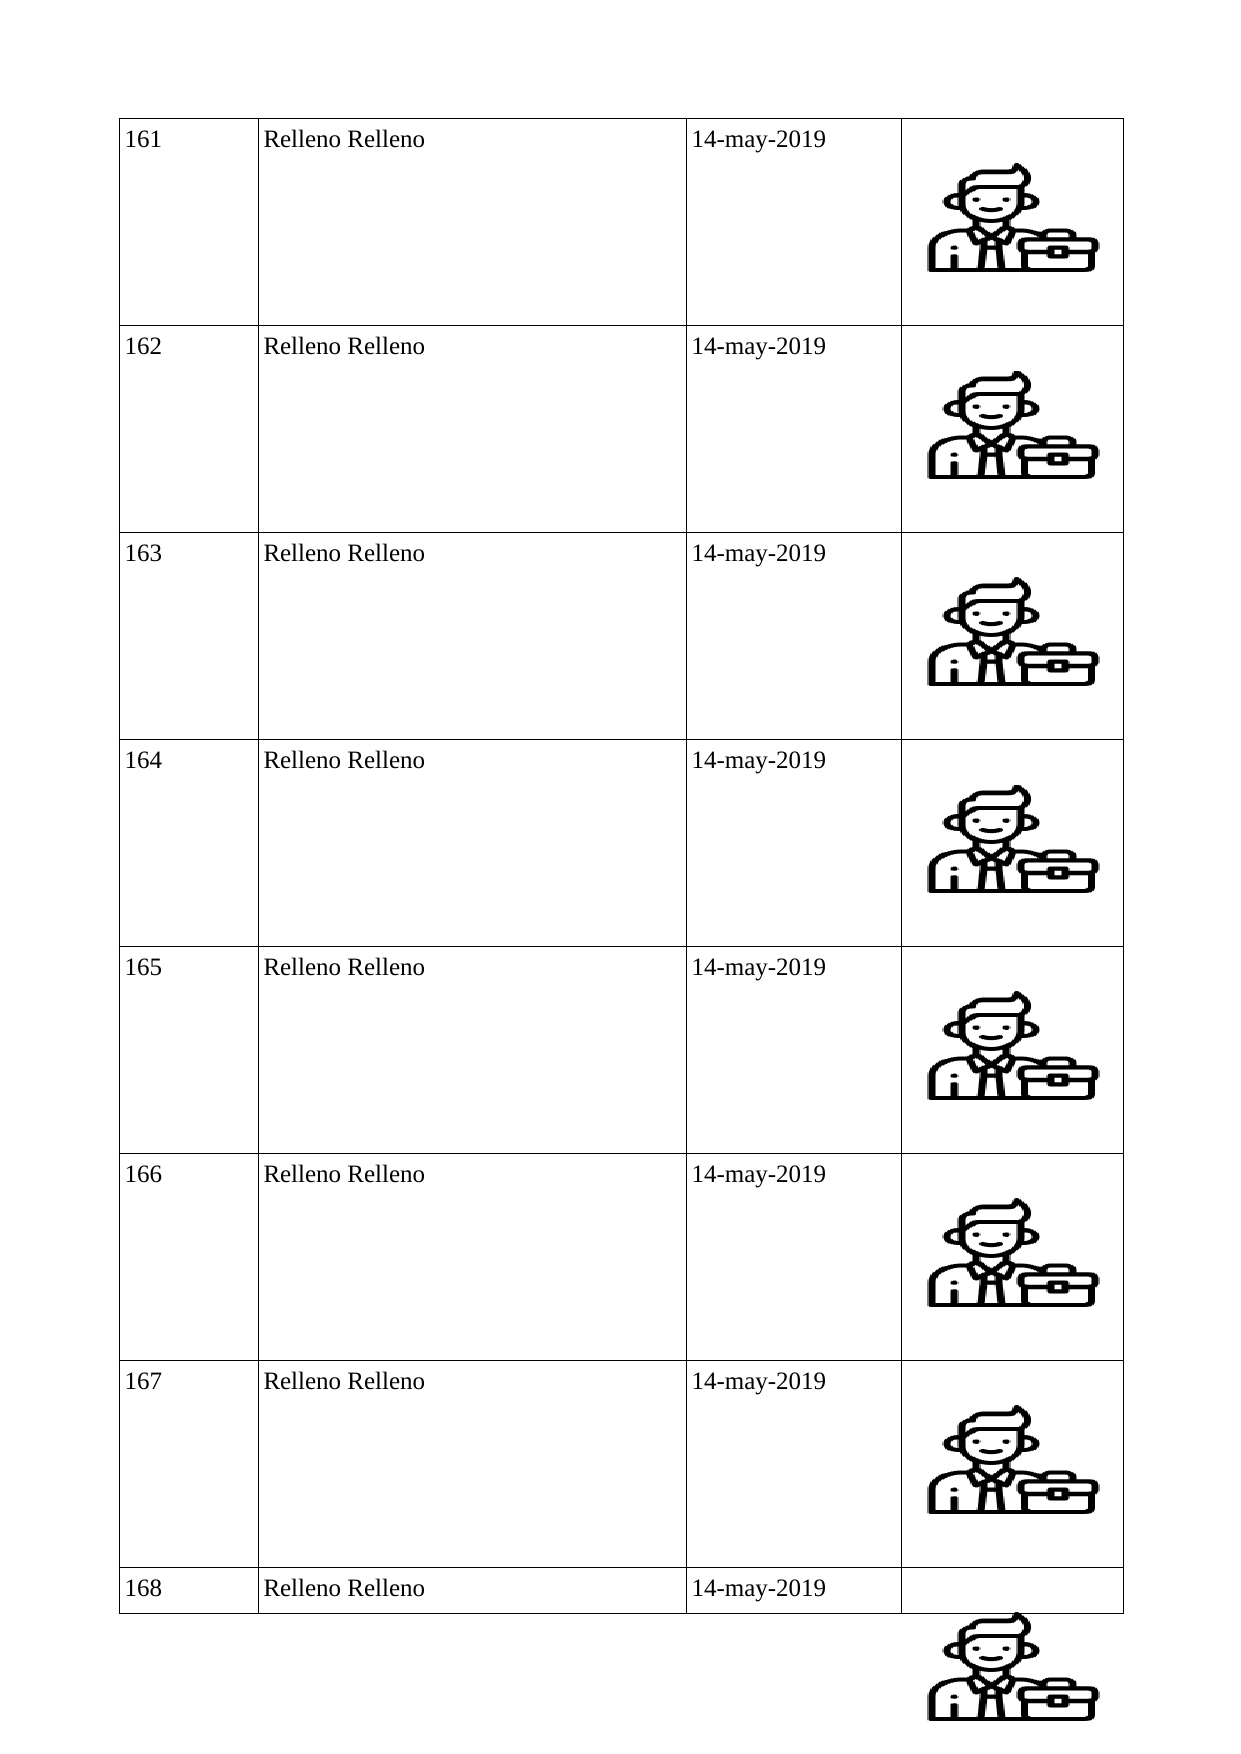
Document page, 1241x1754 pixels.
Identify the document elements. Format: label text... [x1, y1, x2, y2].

picture [919, 1405, 1109, 1514]
table_cell Relleno Relleno [259, 119, 686, 325]
table_cell 163 [120, 533, 258, 739]
table_cell [14, 946, 119, 1153]
table_cell [14, 1153, 119, 1360]
table_cell a [902, 1154, 1123, 1360]
table_cell Relleno Relleno [259, 326, 686, 532]
table_cell 167 [120, 1361, 258, 1567]
table_cell a [902, 893, 1123, 946]
table_cell 14-may-2019 [687, 119, 901, 325]
table_cell a [902, 947, 1123, 1153]
table_cell [902, 1568, 1123, 1613]
table_cell a [902, 533, 1123, 739]
table_cell Relleno Relleno [259, 1568, 686, 1613]
table_cell 14-may-2019 [687, 326, 901, 532]
picture [919, 785, 1109, 893]
table_cell a [902, 1361, 1123, 1567]
picture [919, 1198, 1109, 1307]
table_cell 168 [120, 1568, 258, 1613]
table_cell 14-may-2019 [687, 533, 901, 739]
table_cell [902, 326, 1123, 478]
table_cell 162 [120, 326, 258, 532]
picture [919, 991, 1109, 1100]
table_cell 14-may-2019 [687, 1361, 901, 1567]
table_cell 14-may-2019 [687, 1568, 901, 1613]
table_cell 166 [120, 1154, 258, 1360]
table_cell 164 [120, 740, 258, 946]
table_cell [14, 532, 119, 739]
table_cell 161 [120, 119, 258, 325]
table_cell [14, 1567, 119, 1613]
table_cell Relleno Relleno [259, 1361, 686, 1567]
table_cell Relleno Relleno [259, 740, 686, 946]
table_cell a [902, 119, 1123, 325]
table_cell 14-may-2019 [687, 740, 901, 946]
table_cell 14-may-2019 [687, 1154, 901, 1360]
table_cell [14, 118, 119, 325]
table_cell [902, 740, 1123, 892]
table_cell 14-may-2019 [687, 947, 901, 1153]
table_cell [14, 1360, 119, 1567]
picture [919, 163, 1109, 272]
table_cell Relleno Relleno [259, 533, 686, 739]
table_cell Relleno Relleno [259, 1154, 686, 1360]
picture [919, 1612, 1109, 1721]
picture [919, 371, 1109, 479]
table_cell [14, 739, 119, 946]
picture [919, 577, 1109, 686]
table_cell 165 [120, 947, 258, 1153]
table_cell a [902, 479, 1123, 532]
table_cell [14, 325, 119, 532]
table_cell Relleno Relleno [259, 947, 686, 1153]
